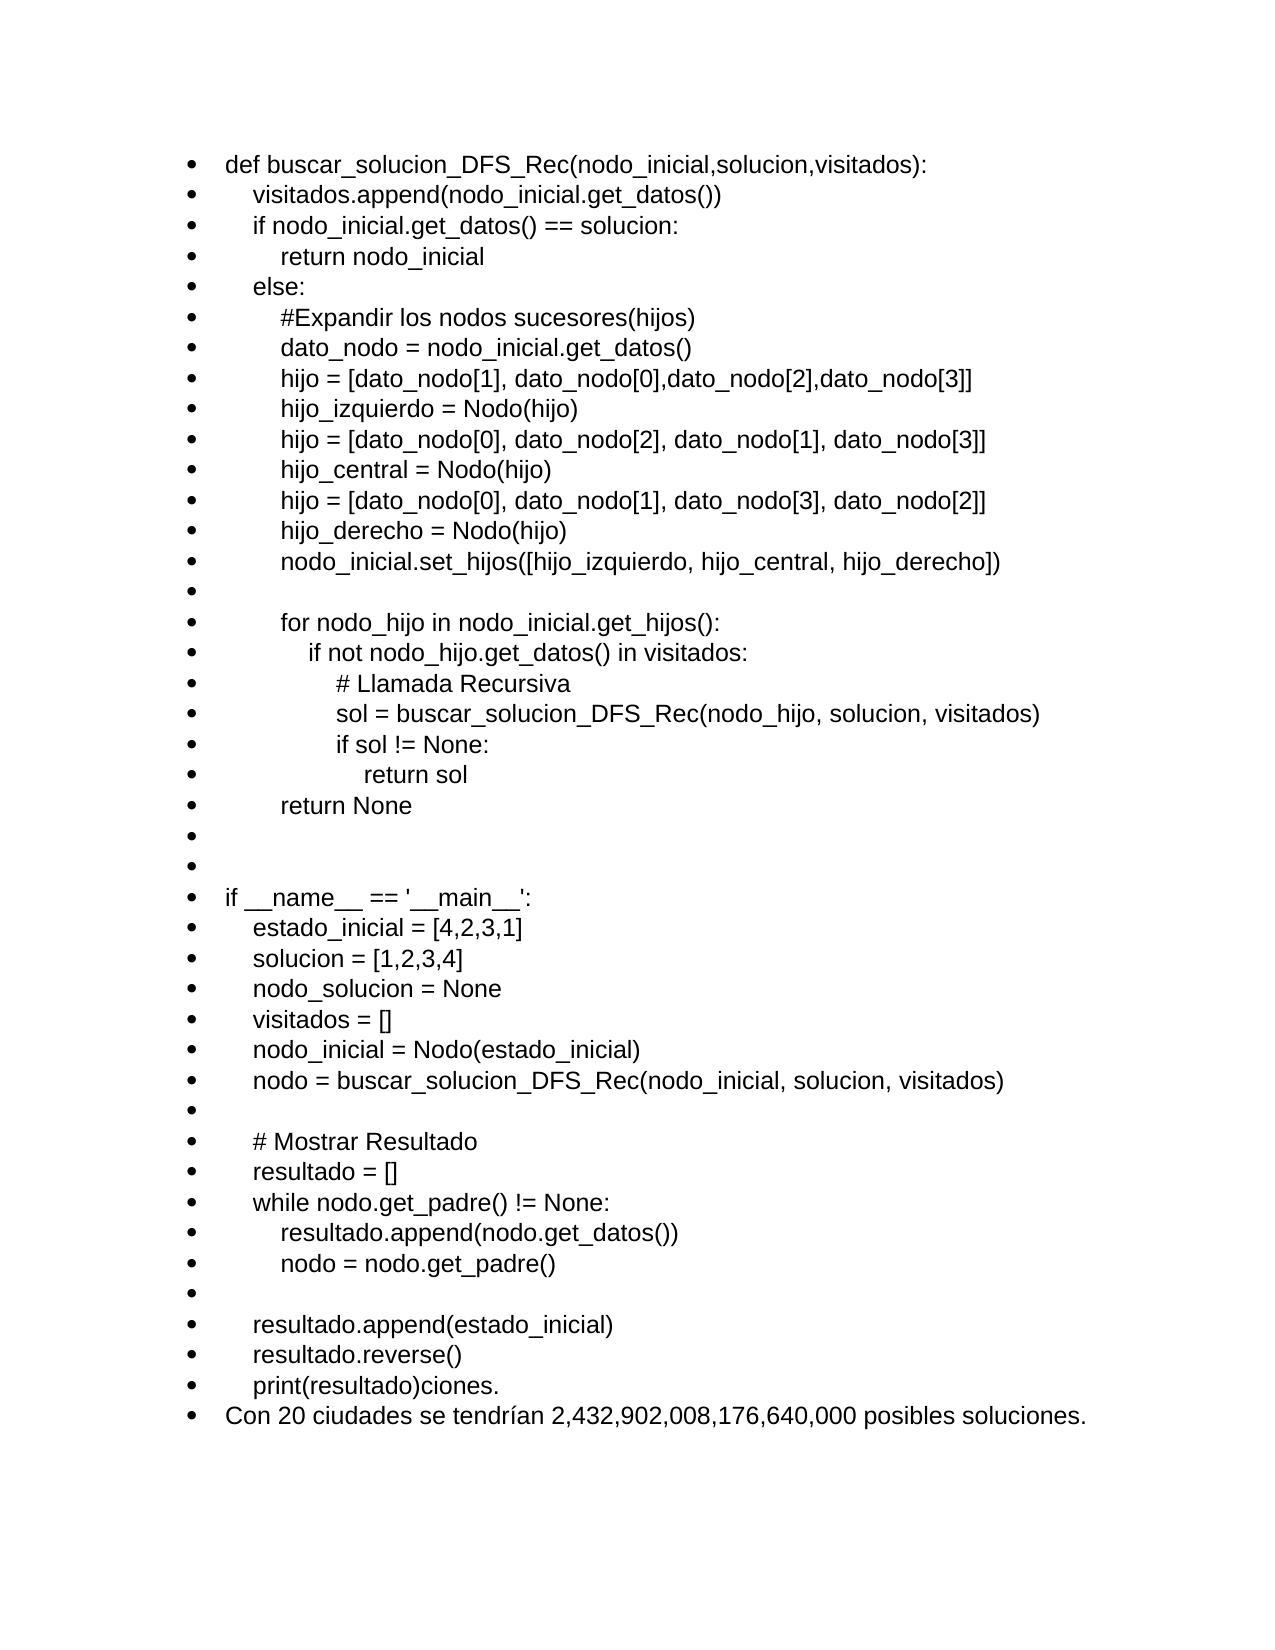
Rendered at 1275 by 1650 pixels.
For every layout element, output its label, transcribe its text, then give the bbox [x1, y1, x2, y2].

list # Mostrar Resultado [187, 1127, 1125, 1156]
list resultado.append(estado_inicial) [187, 1310, 1125, 1339]
list if sol != None: [187, 730, 1125, 759]
list sol = buscar_solucion_DFS_Rec(nodo_hijo, solucion, visitados) [187, 699, 1125, 728]
list resultado.append(nodo.get_datos()) [187, 1218, 1125, 1247]
list return nodo_inicial [187, 242, 1125, 270]
list if nodo_inicial.get_datos() == solucion: [187, 211, 1125, 240]
list nodo_inicial = Nodo(estado_inicial) [187, 1035, 1125, 1064]
list nodo_solucion = None [187, 974, 1125, 1003]
list dato_nodo = nodo_inicial.get_datos() [187, 333, 1125, 362]
list resultado = [] [187, 1157, 1125, 1186]
list def buscar_solucion_DFS_Rec(nodo_inicial,solucion,visitados): [187, 150, 1125, 179]
list hijo = [dato_nodo[1], dato_nodo[0],dato_nodo[2],dato_nodo[3]] [187, 364, 1125, 392]
list solucion = [1,2,3,4] [187, 943, 1125, 972]
list hijo_derecho = Nodo(hijo) [187, 516, 1125, 545]
list else: [187, 272, 1125, 301]
list visitados.append(nodo_inicial.get_datos()) [187, 181, 1125, 209]
list return None [187, 791, 1125, 820]
list #Expandir los nodos sucesores(hijos) [187, 303, 1125, 331]
list nodo_inicial.set_hijos([hijo_izquierdo, hijo_central, hijo_derecho]) [187, 547, 1125, 576]
list hijo = [dato_nodo[0], dato_nodo[2], dato_nodo[1], dato_nodo[3]] [187, 425, 1125, 453]
list while nodo.get_padre() != None: [187, 1188, 1125, 1217]
list print(resultado)ciones. [187, 1371, 1125, 1400]
list resultado.reverse() [187, 1340, 1125, 1369]
list return sol [187, 760, 1125, 789]
list visitados = [] [187, 1004, 1125, 1033]
list nodo = nodo.get_padre() [187, 1249, 1125, 1278]
list hijo_izquierdo = Nodo(hijo) [187, 394, 1125, 423]
list if __name__ == '__main__': [187, 882, 1125, 911]
list nodo = buscar_solucion_DFS_Rec(nodo_inicial, solucion, visitados) [187, 1066, 1125, 1094]
list Con 20 ciudades se tendrían 2,432,902,008,176,640,000 posibles soluciones. [187, 1401, 1125, 1430]
list hijo = [dato_nodo[0], dato_nodo[1], dato_nodo[3], dato_nodo[2]] [187, 486, 1125, 514]
list for nodo_hijo in nodo_inicial.get_hijos(): [187, 608, 1125, 637]
list estado_inicial = [4,2,3,1] [187, 913, 1125, 942]
list if not nodo_hijo.get_datos() in visitados: [187, 638, 1125, 667]
list hijo_central = Nodo(hijo) [187, 455, 1125, 484]
list # Llamada Recursiva [187, 669, 1125, 698]
